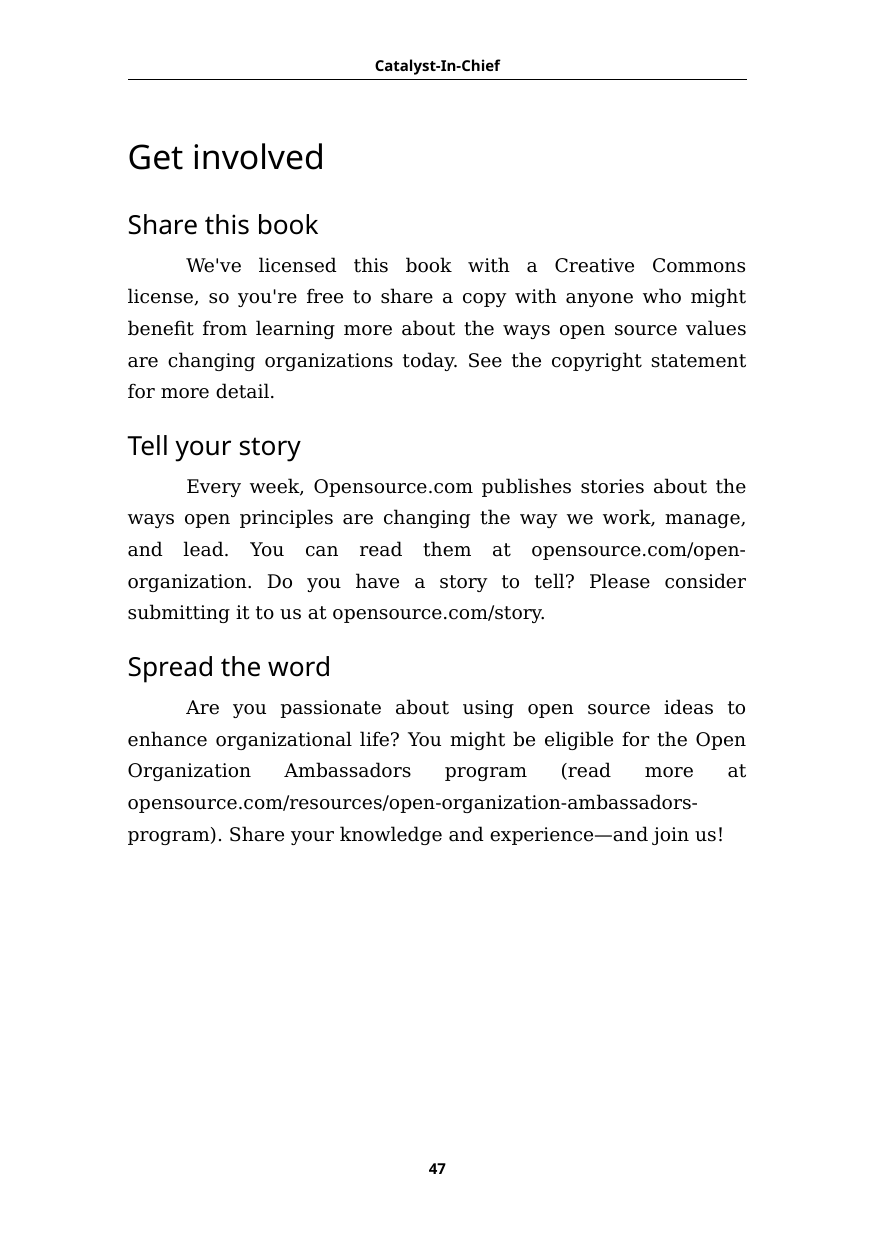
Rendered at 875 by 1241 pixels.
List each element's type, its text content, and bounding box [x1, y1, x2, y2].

subtitle Get involved [127, 133, 747, 179]
subtitle Tell your story [127, 427, 747, 463]
text We've licensed this book with a Creative Commons license, so you're free to share a copy with anyone who might benefit from learning more about the ways open source values are changing organizations today. See the copyright statement for more detail. [127, 254, 747, 403]
subtitle Spread the word [127, 649, 747, 684]
text Every week, Opensource.com publishes stories about the ways open principles are changing the way we work, manage, and lead. You can read them at opensource.com/open-organization. Do you have a story to tell? Please consider submitting it to us at opensource.com/story. [127, 476, 747, 624]
text Are you passionate about using open source ideas to enhance organizational life? You might be eligible for the Open Organization Ambassadors program (read more at opensource.com/resources/open-organization-ambassadors-program). Share your knowledge and experience—and join us! [127, 697, 747, 845]
subtitle Share this book [127, 206, 747, 242]
